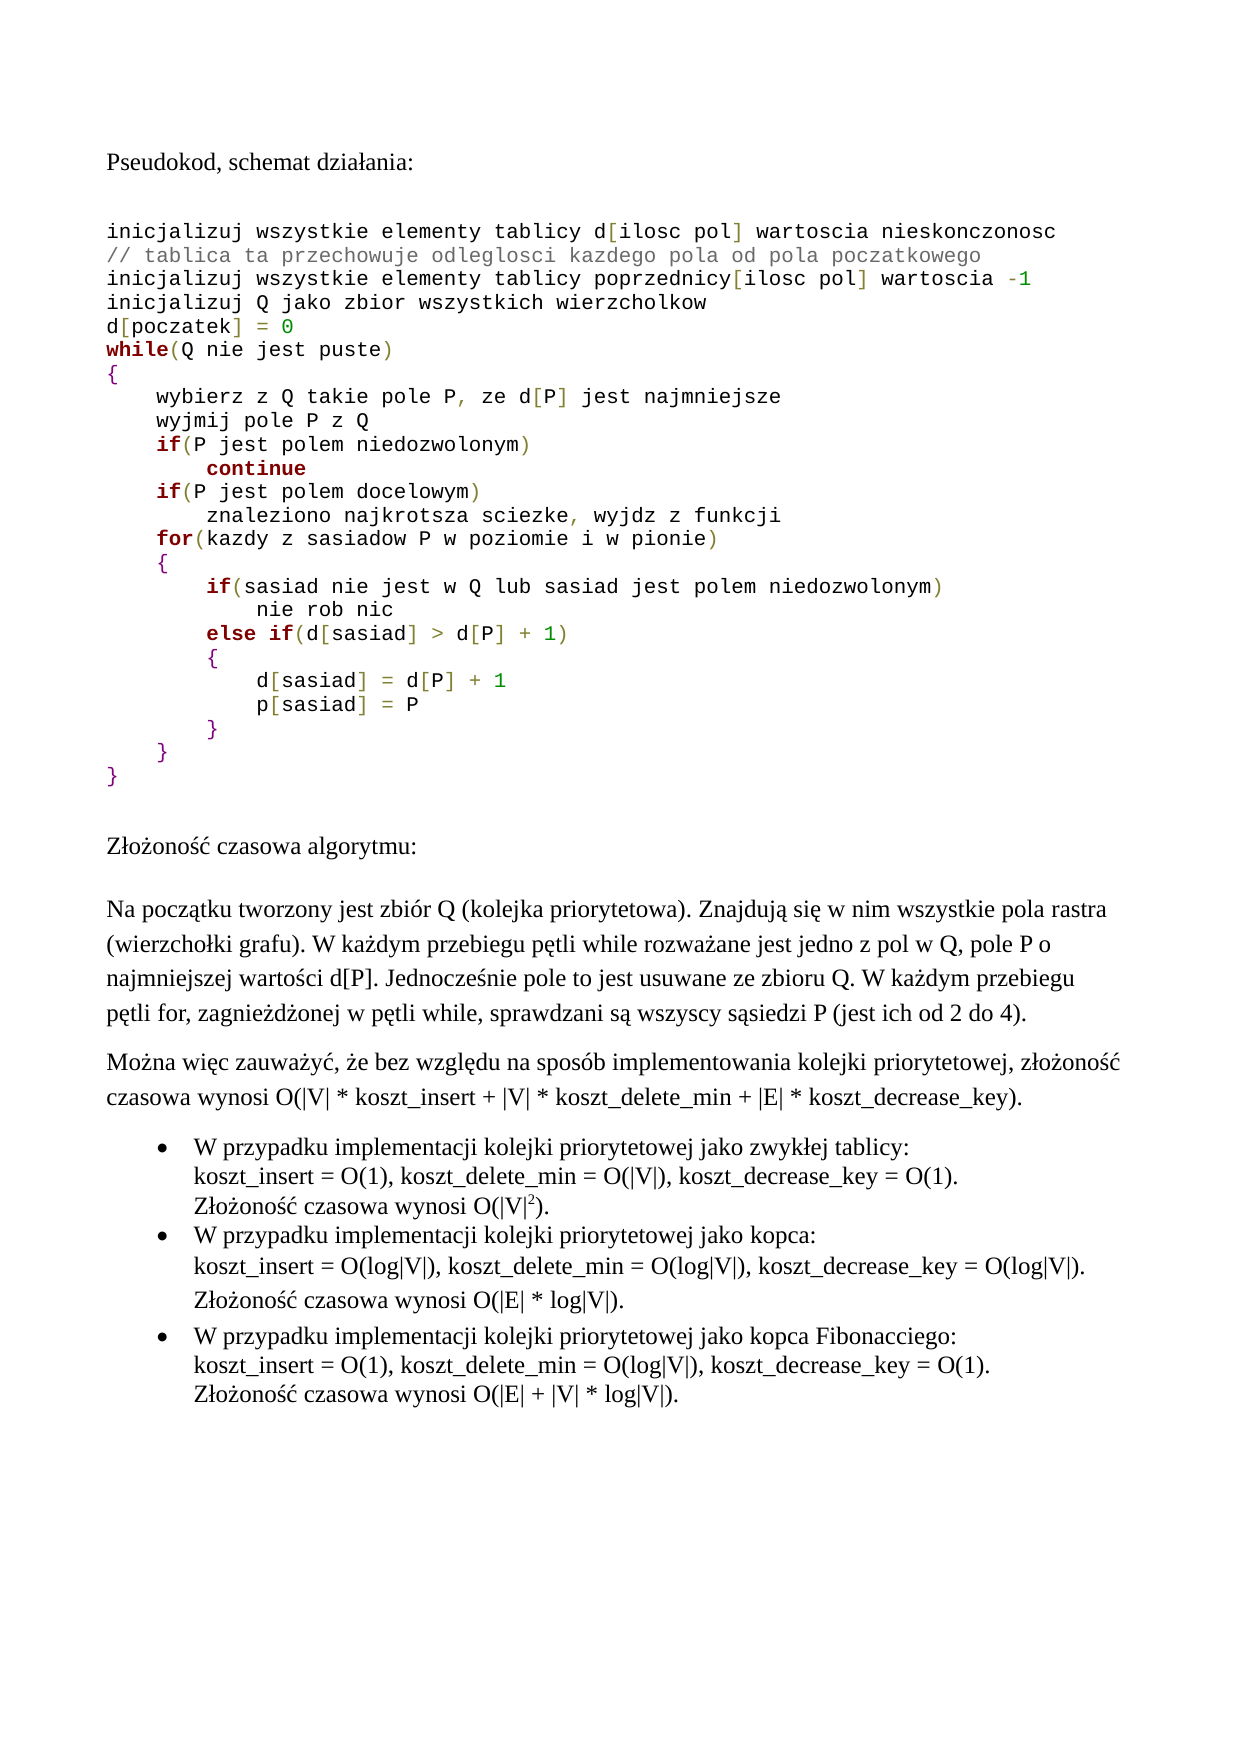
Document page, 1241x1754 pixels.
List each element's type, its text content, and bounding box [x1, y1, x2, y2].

list W przypadku implementacji kolejki priorytetowej jako zwykłej tablicy: koszt_insert = O(1), koszt_delete_min = O(|V|), koszt_decrease_key = O(1). Złożoność czasowa wynosi O(|V|2). [156, 1131, 959, 1220]
text Na początku tworzony jest zbiór Q (kolejka priorytetowa). Znajdują się w nim wszystkie pola rastra (wierzchołki grafu). W każdym przebiegu pętli while rozważane jest jedno z pol w Q, pole P o najmniejszej wartości d[P]. Jednocześnie pole to jest usuwane ze zbioru Q. W każdym przebiegu pętli for, zagnieżdżonej w pętli while, sprawdzani są wszyscy sąsiedzi P (jest ich od 2 do 4). [106, 894, 1122, 1027]
text { [106, 552, 1130, 576]
text d[sasiad] = d[P] + 1 [106, 670, 1130, 694]
text } [106, 718, 1130, 741]
text inicjalizuj Q jako zbior wszystkich wierzcholkow [106, 292, 1130, 316]
text } [106, 741, 1130, 765]
text koszt_insert = O(log|V|), koszt_delete_min = O(log|V|), koszt_decrease_key = O(log|V|). Złożoność czasowa wynosi O(|E| * log|V|). [193, 1251, 1122, 1314]
text d[poczatek] = 0 [106, 316, 1130, 339]
text nie rob nic [106, 599, 1130, 623]
text inicjalizuj wszystkie elementy tablicy poprzednicy[ilosc pol] wartoscia -1 [106, 268, 1130, 292]
text // tablica ta przechowuje odleglosci kazdego pola od pola poczatkowego [106, 245, 1130, 268]
text wyjmij pole P z Q [106, 410, 1130, 434]
text continue [106, 457, 1130, 481]
text p[sasiad] = P [106, 694, 1130, 718]
text inicjalizuj wszystkie elementy tablicy d[ilosc pol] wartoscia nieskonczonosc [106, 221, 1130, 245]
text znaleziono najkrotsza sciezke, wyjdz z funkcji [106, 505, 1130, 528]
text if(P jest polem docelowym) [106, 481, 1130, 505]
text while(Q nie jest puste) [106, 339, 1130, 363]
text Złożoność czasowa algorytmu: [106, 831, 1122, 860]
text if(sasiad nie jest w Q lub sasiad jest polem niedozwolonym) [106, 576, 1130, 599]
text { [106, 647, 1130, 670]
list W przypadku implementacji kolejki priorytetowej jako kopca: [156, 1220, 1130, 1250]
text if(P jest polem niedozwolonym) [106, 434, 1130, 457]
text Można więc zauważyć, że bez względu na sposób implementowania kolejki priorytetowej, złożoność czasowa wynosi O(|V| * koszt_insert + |V| * koszt_delete_min + |E| * koszt_decrease_key). [106, 1047, 1122, 1110]
text { [106, 363, 1130, 387]
text wybierz z Q takie pole P, ze d[P] jest najmniejsze [106, 387, 1130, 410]
text for(kazdy z sasiadow P w poziomie i w pionie) [106, 528, 1130, 552]
text } [106, 765, 1130, 788]
text else if(d[sasiad] > d[P] + 1) [106, 623, 1130, 647]
list W przypadku implementacji kolejki priorytetowej jako kopca Fibonacciego: koszt_insert = O(1), koszt_delete_min = O(log|V|), koszt_decrease_key = O(1). Złożoność czasowa wynosi O(|E| + |V| * log|V|). [156, 1320, 991, 1408]
text Pseudokod, schemat działania: [106, 147, 1122, 176]
